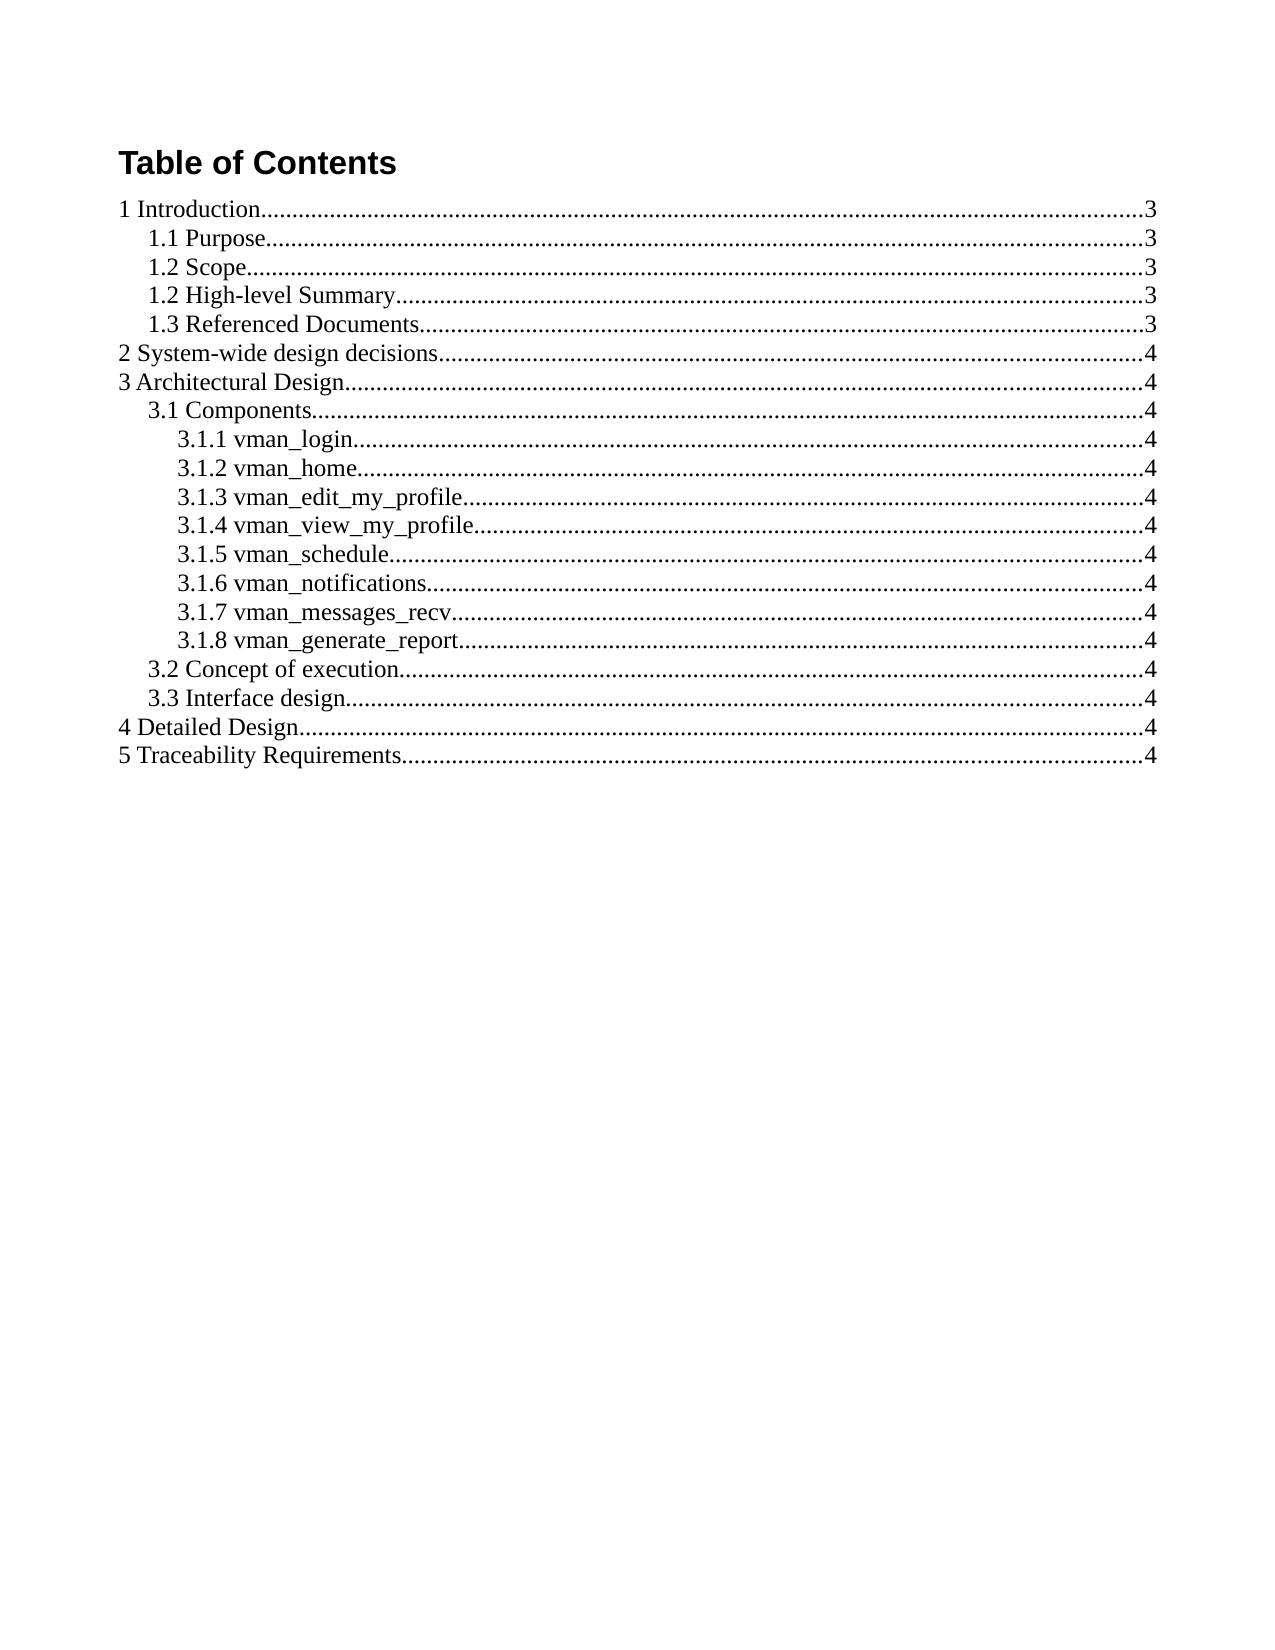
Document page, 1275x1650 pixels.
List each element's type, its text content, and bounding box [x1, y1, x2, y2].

text 3.1.7 vman_messages_recv 4 [177, 597, 1157, 625]
text 3.2 Concept of execution 4 [148, 654, 1157, 683]
text 3.1.4 vman_view_my_profile 4 [177, 510, 1157, 539]
text 3.1 Components 4 [148, 395, 1157, 424]
text 3.1.3 vman_edit_my_profile 4 [177, 482, 1157, 510]
text 5 Traceability Requirements 4 [118, 740, 1157, 769]
text 4 Detailed Design 4 [118, 712, 1157, 740]
text 1.1 Purpose 3 [148, 223, 1157, 252]
text 3 Architectural Design 4 [118, 367, 1157, 395]
text 3.1.5 vman_schedule 4 [177, 539, 1157, 568]
text 1.2 Scope 3 [148, 252, 1157, 280]
text 3.1.8 vman_generate_report 4 [177, 625, 1157, 654]
text 1.2 High-level Summary 3 [148, 280, 1157, 309]
text 3.1.1 vman_login 4 [177, 424, 1157, 453]
text 3.1.6 vman_notifications 4 [177, 568, 1157, 597]
text 1.3 Referenced Documents 3 [148, 309, 1157, 338]
text 2 System-wide design decisions 4 [118, 338, 1157, 367]
subtitle Table of Contents [118, 143, 1157, 182]
text 3.3 Interface design 4 [148, 683, 1157, 712]
text 1 Introduction 3 [118, 194, 1157, 223]
text 3.1.2 vman_home 4 [177, 453, 1157, 482]
